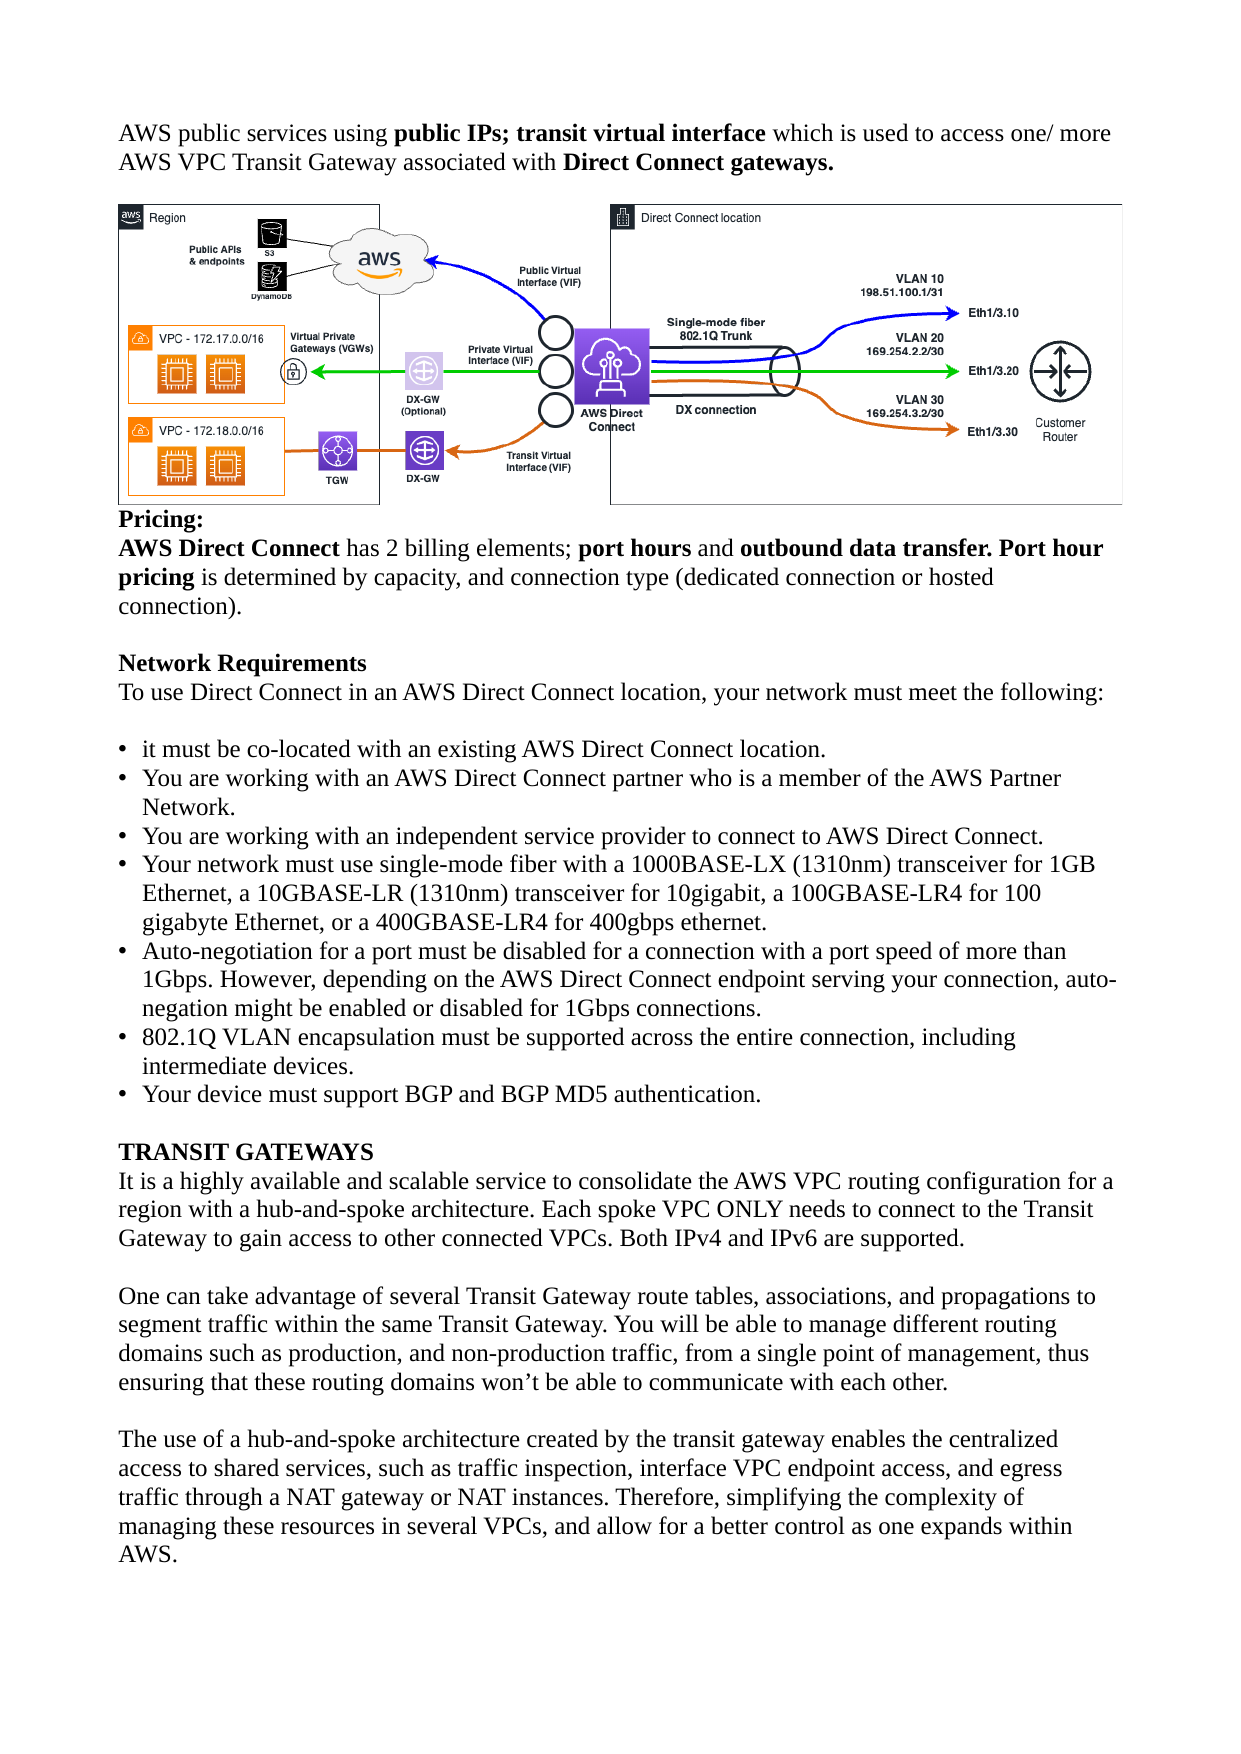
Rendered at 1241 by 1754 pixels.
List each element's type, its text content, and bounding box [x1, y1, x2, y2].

list 802.1Q VLAN encapsulation must be supported across the entire connection, including intermediate devices. [118, 1022, 1122, 1079]
text One can take advantage of several Transit Gateway route tables, associations, and propagations to segment traffic within the same Transit Gateway. You will be able to manage different routing domains such as production, and non-production traffic, from a single point of management, thus ensuring that these routing domains won’t be able to communicate with each other. [118, 1281, 1122, 1396]
text Pricing: [118, 505, 1122, 533]
list You are working with an AWS Direct Connect partner who is a member of the AWS Partner Network. [118, 763, 1122, 821]
list it must be co-located with an existing AWS Direct Connect location. [118, 734, 1122, 763]
text To use Direct Connect in an AWS Direct Connect location, your network must meet the following: [118, 677, 1122, 706]
text The use of a hub-and-spoke architecture created by the transit gateway enables the centralized access to shared services, such as traffic inspection, interface VPC endpoint access, and egress traffic through a NAT gateway or NAT instances. Therefore, simplifying the complexity of managing these resources in several VPCs, and allow for a better control as one expands within AWS. [118, 1424, 1122, 1568]
text TRANSIT GATEWAYS [118, 1137, 1122, 1166]
list Your device must support BGP and BGP MD5 authentication. [118, 1079, 1122, 1108]
list Your network must use single-mode fiber with a 1000BASE-LX (1310nm) transceiver for 1GB Ethernet, a 10GBASE-LR (1310nm) transceiver for 10gigabit, a 100GBASE-LR4 for 100 gigabyte Ethernet, or a 400GBASE-LR4 for 400gbps ethernet. [118, 849, 1122, 936]
picture [118, 204, 1123, 505]
text AWS public services using public IPs; transit virtual interface which is used to access one/ more AWS VPC Transit Gateway associated with Direct Connect gateways. [118, 118, 1122, 176]
list Auto-negotiation for a port must be disabled for a connection with a port speed of more than 1Gbps. However, depending on the AWS Direct Connect endpoint serving your connection, auto-negation might be enabled or disabled for 1Gbps connections. [118, 936, 1122, 1022]
text AWS Direct Connect has 2 billing elements; port hours and outbound data transfer. Port hour pricing is determined by capacity, and connection type (dedicated connection or hosted connection). [118, 533, 1122, 619]
text It is a highly available and scalable service to consolidate the AWS VPC routing configuration for a region with a hub-and-spoke architecture. Each spoke VPC ONLY needs to connect to the Transit Gateway to gain access to other connected VPCs. Both IPv4 and IPv6 are supported. [118, 1166, 1122, 1252]
list You are working with an independent service provider to connect to AWS Direct Connect. [118, 821, 1122, 849]
text Network Requirements [118, 648, 1122, 677]
